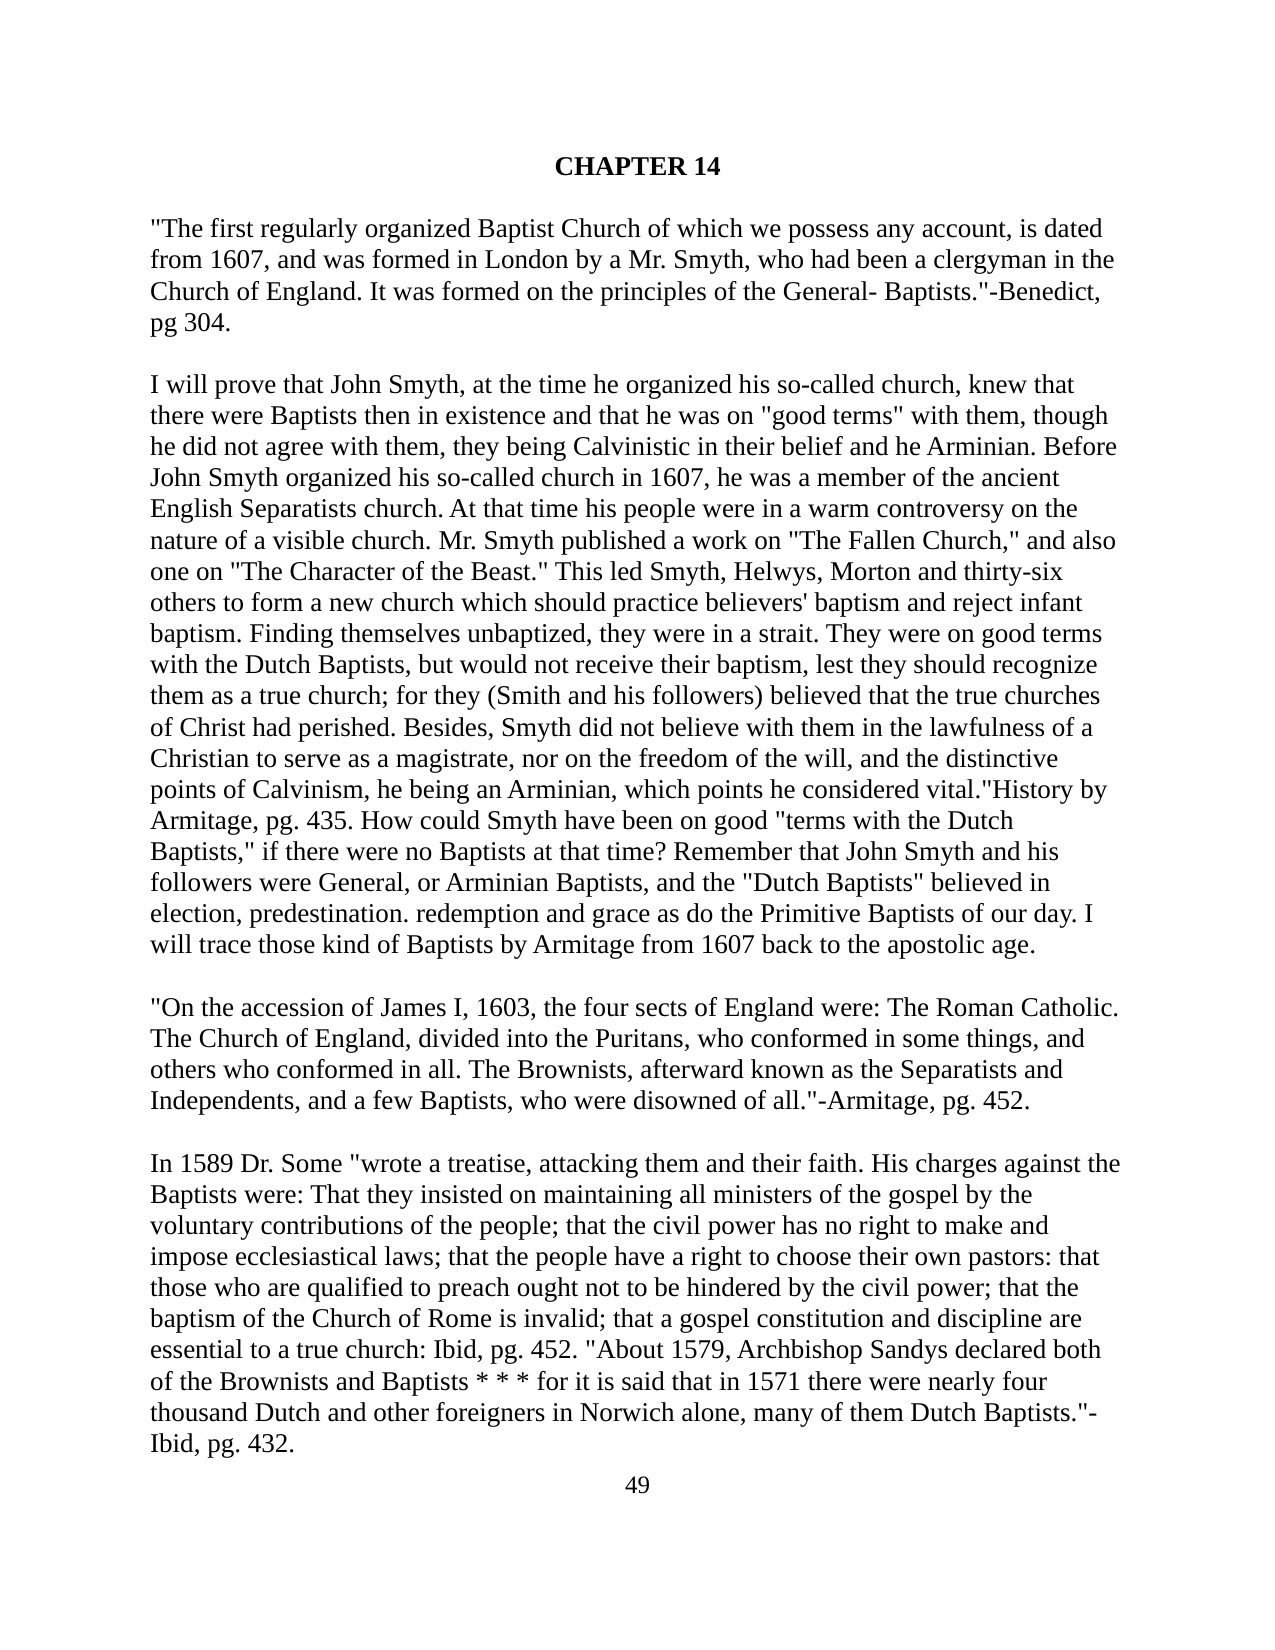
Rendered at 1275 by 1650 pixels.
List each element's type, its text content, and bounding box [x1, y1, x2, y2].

text I will prove that John Smyth, at the time he organized his so-called church, knew that there were Baptists then in existence and that he was on "good terms" with them, though he did not agree with them, they being Calvinistic in their belief and he Arminian. Before John Smyth organized his so-called church in 1607, he was a member of the ancient English Separatists church. At that time his people were in a warm controversy on the nature of a visible church. Mr. Smyth published a work on "The Fallen Church," and also one on "The Character of the Beast." This led Smyth, Helwys, Morton and thirty-six others to form a new church which should practice believers' baptism and reject infant baptism. Finding themselves unbaptized, they were in a strait. They were on good terms with the Dutch Baptists, but would not receive their baptism, lest they should recognize them as a true church; for they (Smith and his followers) believed that the true churches of Christ had perished. Besides, Smyth did not believe with them in the lawfulness of a Christian to serve as a magistrate, nor on the freedom of the will, and the distinctive points of Calvinism, he being an Arminian, which points he considered vital."History by Armitage, pg. 435. How could Smyth have been on good "terms with the Dutch Baptists," if there were no Baptists at that time? Remember that John Smyth and his followers were General, or Arminian Baptists, and the "Dutch Baptists" believed in election, predestination. redemption and grace as do the Primitive Baptists of our day. I will trace those kind of Baptists by Armitage from 1607 back to the apostolic age. [150, 368, 1125, 960]
text In 1589 Dr. Some "wrote a treatise, attacking them and their faith. His charges against the Baptists were: That they insisted on maintaining all ministers of the gospel by the voluntary contributions of the people; that the civil power has no right to make and impose ecclesiastical laws; that the people have a right to choose their own pastors: that those who are qualified to preach ought not to be hindered by the civil power; that the baptism of the Church of Rome is invalid; that a gospel constitution and discipline are essential to a true church: Ibid, pg. 452. "About 1579, Archbishop Sandys declared both of the Brownists and Baptists * * * for it is said that in 1571 there were nearly four thousand Dutch and other foreigners in Norwich alone, many of them Dutch Baptists."-Ibid, pg. 432. [150, 1147, 1125, 1458]
text CHAPTER 14 [150, 150, 1125, 181]
text "On the accession of James I, 1603, the four sects of England were: The Roman Catholic. The Church of England, divided into the Puritans, who conformed in some things, and others who conformed in all. The Brownists, afterward known as the Separatists and Independents, and a few Baptists, who were disowned of all."-Armitage, pg. 452. [150, 991, 1125, 1116]
text "The first regularly organized Baptist Church of which we possess any account, is dated from 1607, and was formed in London by a Mr. Smyth, who had been a clergyman in the Church of England. It was formed on the principles of the General- Baptists."-Benedict, pg 304. [150, 212, 1125, 337]
